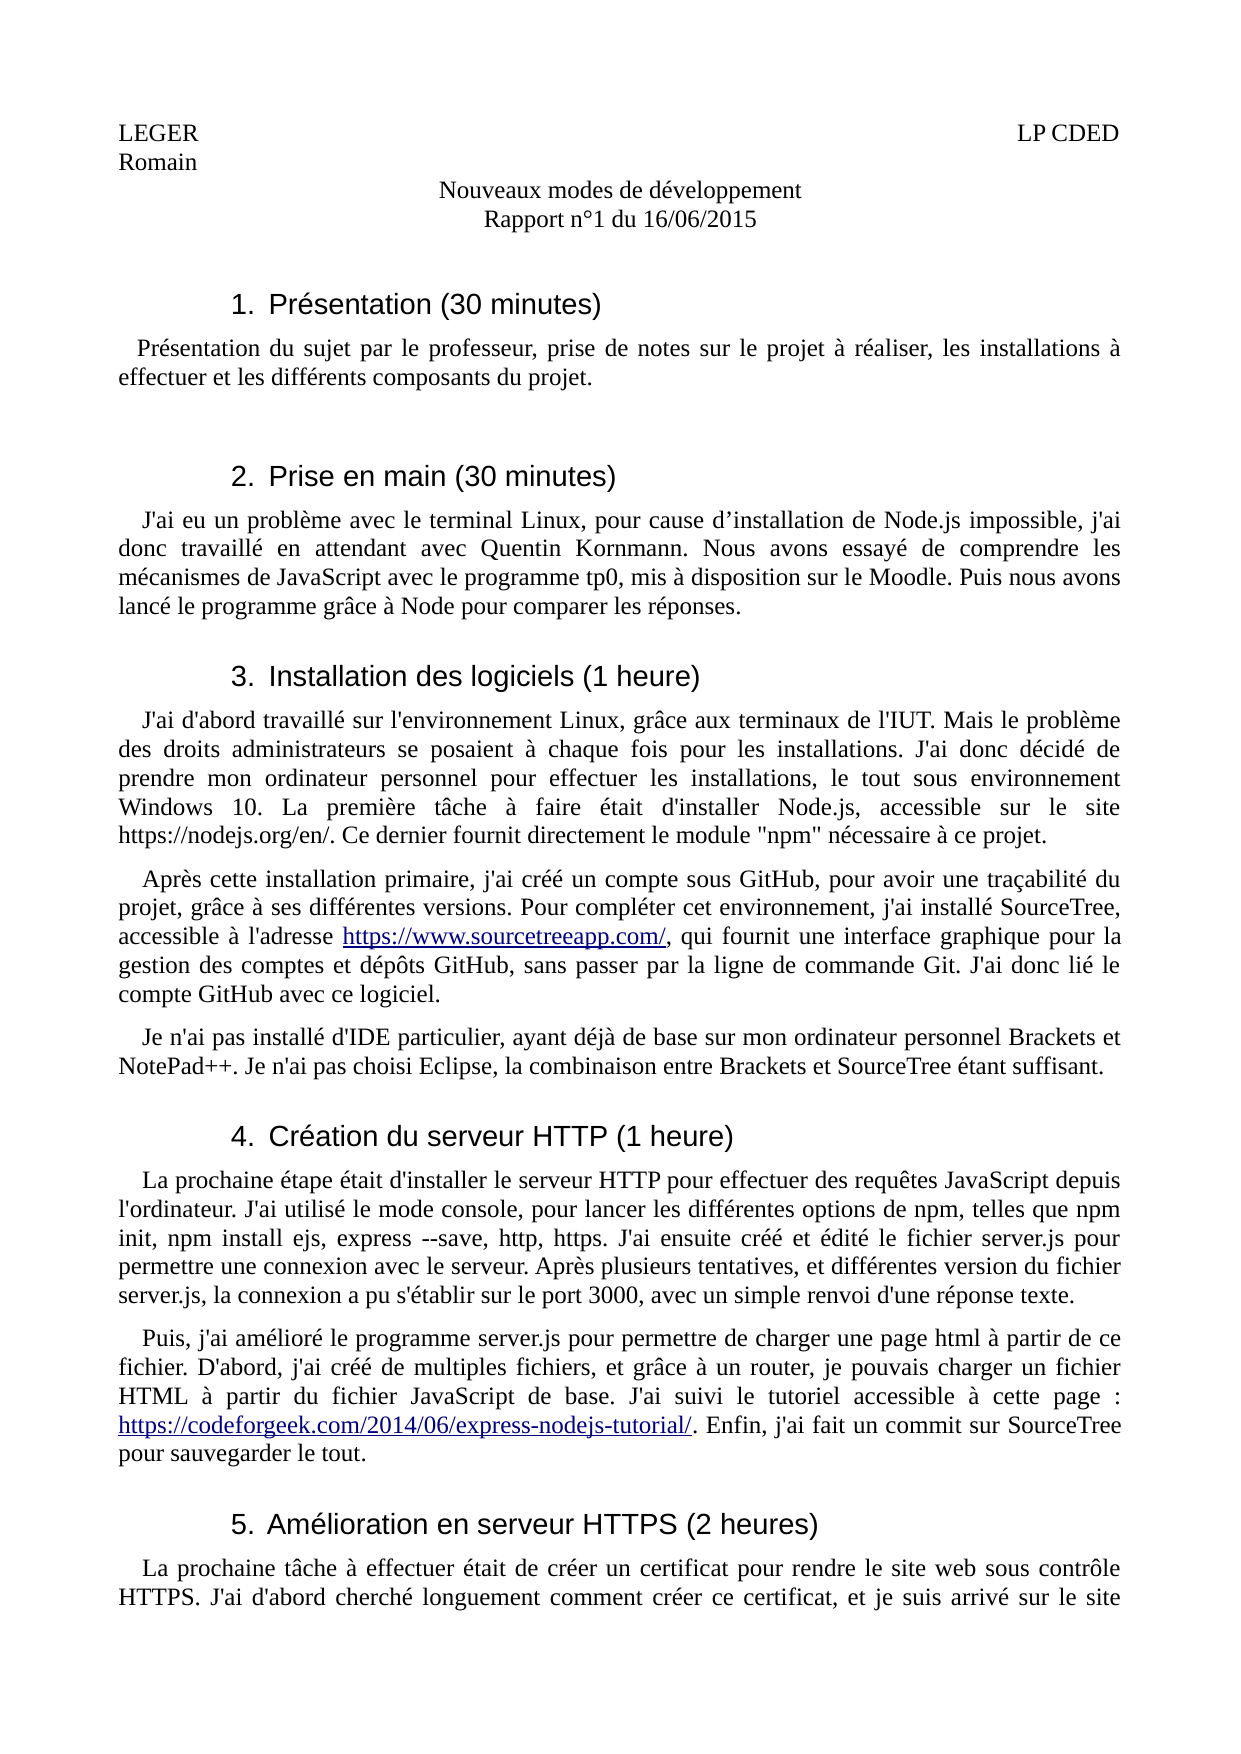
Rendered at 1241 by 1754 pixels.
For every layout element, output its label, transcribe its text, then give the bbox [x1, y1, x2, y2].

text J'ai d'abord travaillé sur l'environnement Linux, grâce aux terminaux de l'IUT. Mais le problème des droits administrateurs se posaient à chaque fois pour les installations. J'ai donc décidé de prendre mon ordinateur personnel pour effectuer les installations, le tout sous environnement Windows 10. La première tâche à faire était d'installer Node.js, accessible sur le site https://nodejs.org/en/. Ce dernier fournit directement le module "npm" nécessaire à ce projet. [118, 705, 1122, 849]
text La prochaine étape était d'installer le serveur HTTP pour effectuer des requêtes JavaScript depuis l'ordinateur. J'ai utilisé le mode console, pour lancer les différentes options de npm, telles que npm init, npm install ejs, express --save, http, https. J'ai ensuite créé et édité le fichier server.js pour permettre une connexion avec le serveur. Après plusieurs tentatives, et différentes version du fichier server.js, la connexion a pu s'établir sur le port 3000, avec un simple renvoi d'une réponse texte. [118, 1165, 1122, 1309]
subtitle Création du serveur HTTP (1 heure) [231, 1119, 1122, 1153]
subtitle Présentation (30 minutes) [231, 287, 1122, 320]
text Romain [118, 147, 1122, 176]
text Je n'ai pas installé d'IDE particulier, ayant déjà de base sur mon ordinateur personnel Brackets et NotePad++. Je n'ai pas choisi Eclipse, la combinaison entre Brackets et SourceTree étant suffisant. [118, 1022, 1122, 1079]
text Puis, j'ai amélioré le programme server.js pour permettre de charger une page html à partir de ce fichier. D'abord, j'ai créé de multiples fichiers, et grâce à un router, je pouvais charger un fichier HTML à partir du fichier JavaScript de base. J'ai suivi le tutoriel accessible à cette page : https://codeforgeek.com/2014/06/express-nodejs-tutorial/. Enfin, j'ai fait un commit sur SourceTree pour sauvegarder le tout. [118, 1323, 1122, 1467]
text J'ai eu un problème avec le terminal Linux, pour cause d’installation de Node.js impossible, j'ai donc travaillé en attendant avec Quentin Kornmann. Nous avons essayé de comprendre les mécanismes de JavaScript avec le programme tp0, mis à disposition sur le Moodle. Puis nous avons lancé le programme grâce à Node pour comparer les réponses. [118, 505, 1122, 620]
text Rapport n°1 du 16/06/2015 [118, 204, 1122, 233]
list Présentation du sujet par le professeur, prise de notes sur le projet à réaliser, les installations à effectuer et les différents composants du projet. [118, 333, 1122, 390]
text Après cette installation primaire, j'ai créé un compte sous GitHub, pour avoir une traçabilité du projet, grâce à ses différentes versions. Pour compléter cet environnement, j'ai installé SourceTree, accessible à l'adresse https://www.sourcetreeapp.com/, qui fournit une interface graphique pour la gestion des comptes et dépôts GitHub, sans passer par la ligne de commande Git. J'ai donc lié le compte GitHub avec ce logiciel. [118, 864, 1122, 1007]
text LEGER LP CDED [118, 118, 1122, 147]
subtitle Amélioration en serveur HTTPS (2 heures) [231, 1507, 1122, 1540]
text Nouveaux modes de développement [118, 176, 1122, 204]
subtitle Prise en main (30 minutes) [231, 459, 1122, 492]
subtitle Installation des logiciels (1 heure) [231, 659, 1122, 693]
text La prochaine tâche à effectuer était de créer un certificat pour rendre le site web sous contrôle HTTPS. J'ai d'abord cherché longuement comment créer ce certificat, et je suis arrivé sur le site [118, 1553, 1122, 1610]
